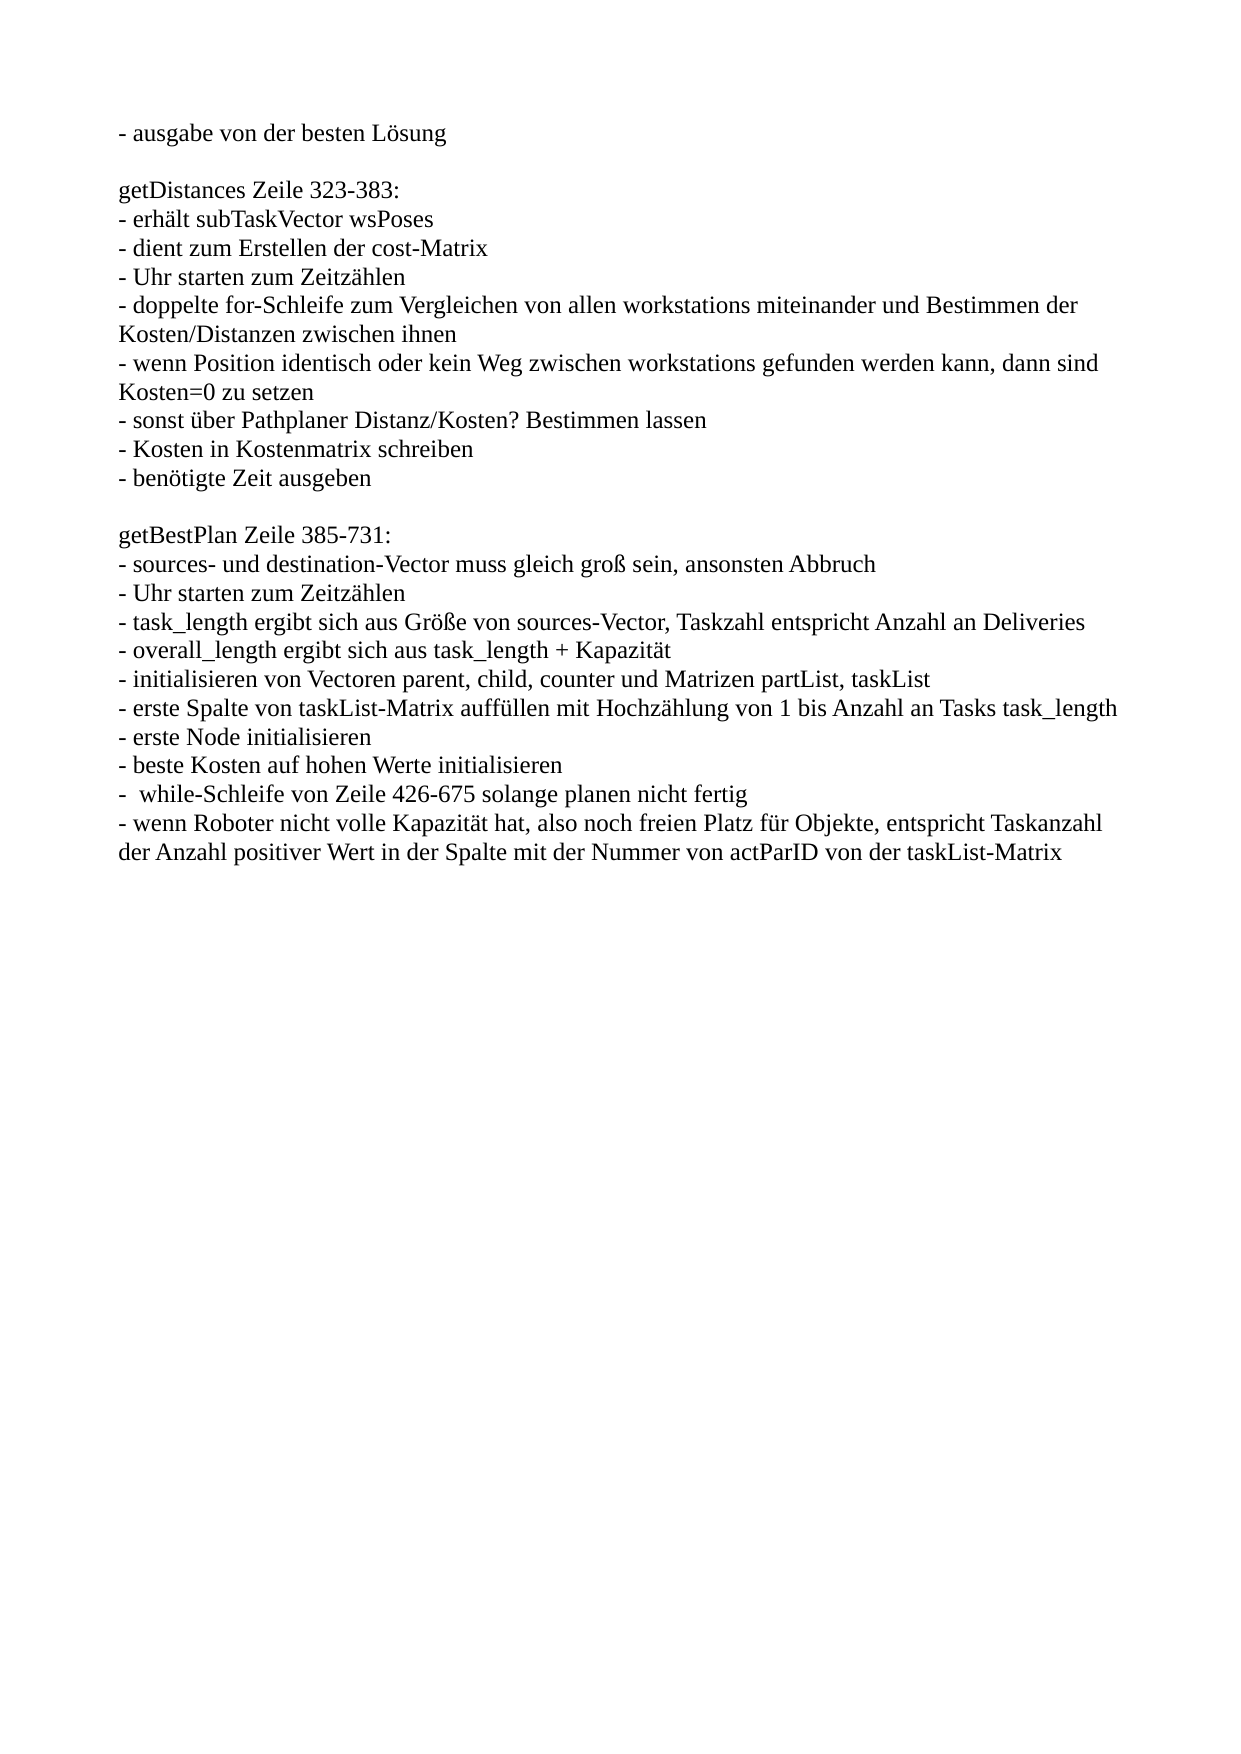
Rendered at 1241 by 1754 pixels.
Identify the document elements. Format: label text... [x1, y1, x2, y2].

text - doppelte for-Schleife zum Vergleichen von allen workstations miteinander und Bestimmen der Kosten/Distanzen zwischen ihnen [118, 291, 1123, 348]
text - erste Node initialisieren [118, 722, 1123, 751]
text - initialisieren von Vectoren parent, child, counter und Matrizen partList, taskList [118, 664, 1123, 693]
text getDistances Zeile 323-383: [118, 176, 1123, 204]
text - Kosten in Kostenmatrix schreiben [118, 434, 1123, 463]
text - overall_length ergibt sich aus task_length + Kapazität [118, 636, 1123, 664]
text - beste Kosten auf hohen Werte initialisieren [118, 751, 1123, 779]
text - dient zum Erstellen der cost-Matrix [118, 233, 1123, 262]
text getBestPlan Zeile 385-731: [118, 521, 1123, 549]
text - task_length ergibt sich aus Größe von sources-Vector, Taskzahl entspricht Anzahl an Deliveries [118, 607, 1123, 636]
text - Uhr starten zum Zeitzählen [118, 578, 1123, 607]
text - Uhr starten zum Zeitzählen [118, 262, 1123, 291]
text - while-Schleife von Zeile 426-675 solange planen nicht fertig [118, 779, 1123, 808]
text - sources- und destination-Vector muss gleich groß sein, ansonsten Abbruch [118, 549, 1123, 578]
text - wenn Roboter nicht volle Kapazität hat, also noch freien Platz für Objekte, entspricht Taskanzahl der Anzahl positiver Wert in der Spalte mit der Nummer von actParID von der taskList-Matrix [118, 808, 1123, 866]
text - wenn Position identisch oder kein Weg zwischen workstations gefunden werden kann, dann sind Kosten=0 zu setzen [118, 348, 1123, 406]
text - erste Spalte von taskList-Matrix auffüllen mit Hochzählung von 1 bis Anzahl an Tasks task_length [118, 693, 1123, 722]
text - erhält subTaskVector wsPoses [118, 204, 1123, 233]
text - ausgabe von der besten Lösung [118, 118, 1123, 147]
text - sonst über Pathplaner Distanz/Kosten? Bestimmen lassen [118, 406, 1123, 434]
text - benötigte Zeit ausgeben [118, 463, 1123, 492]
